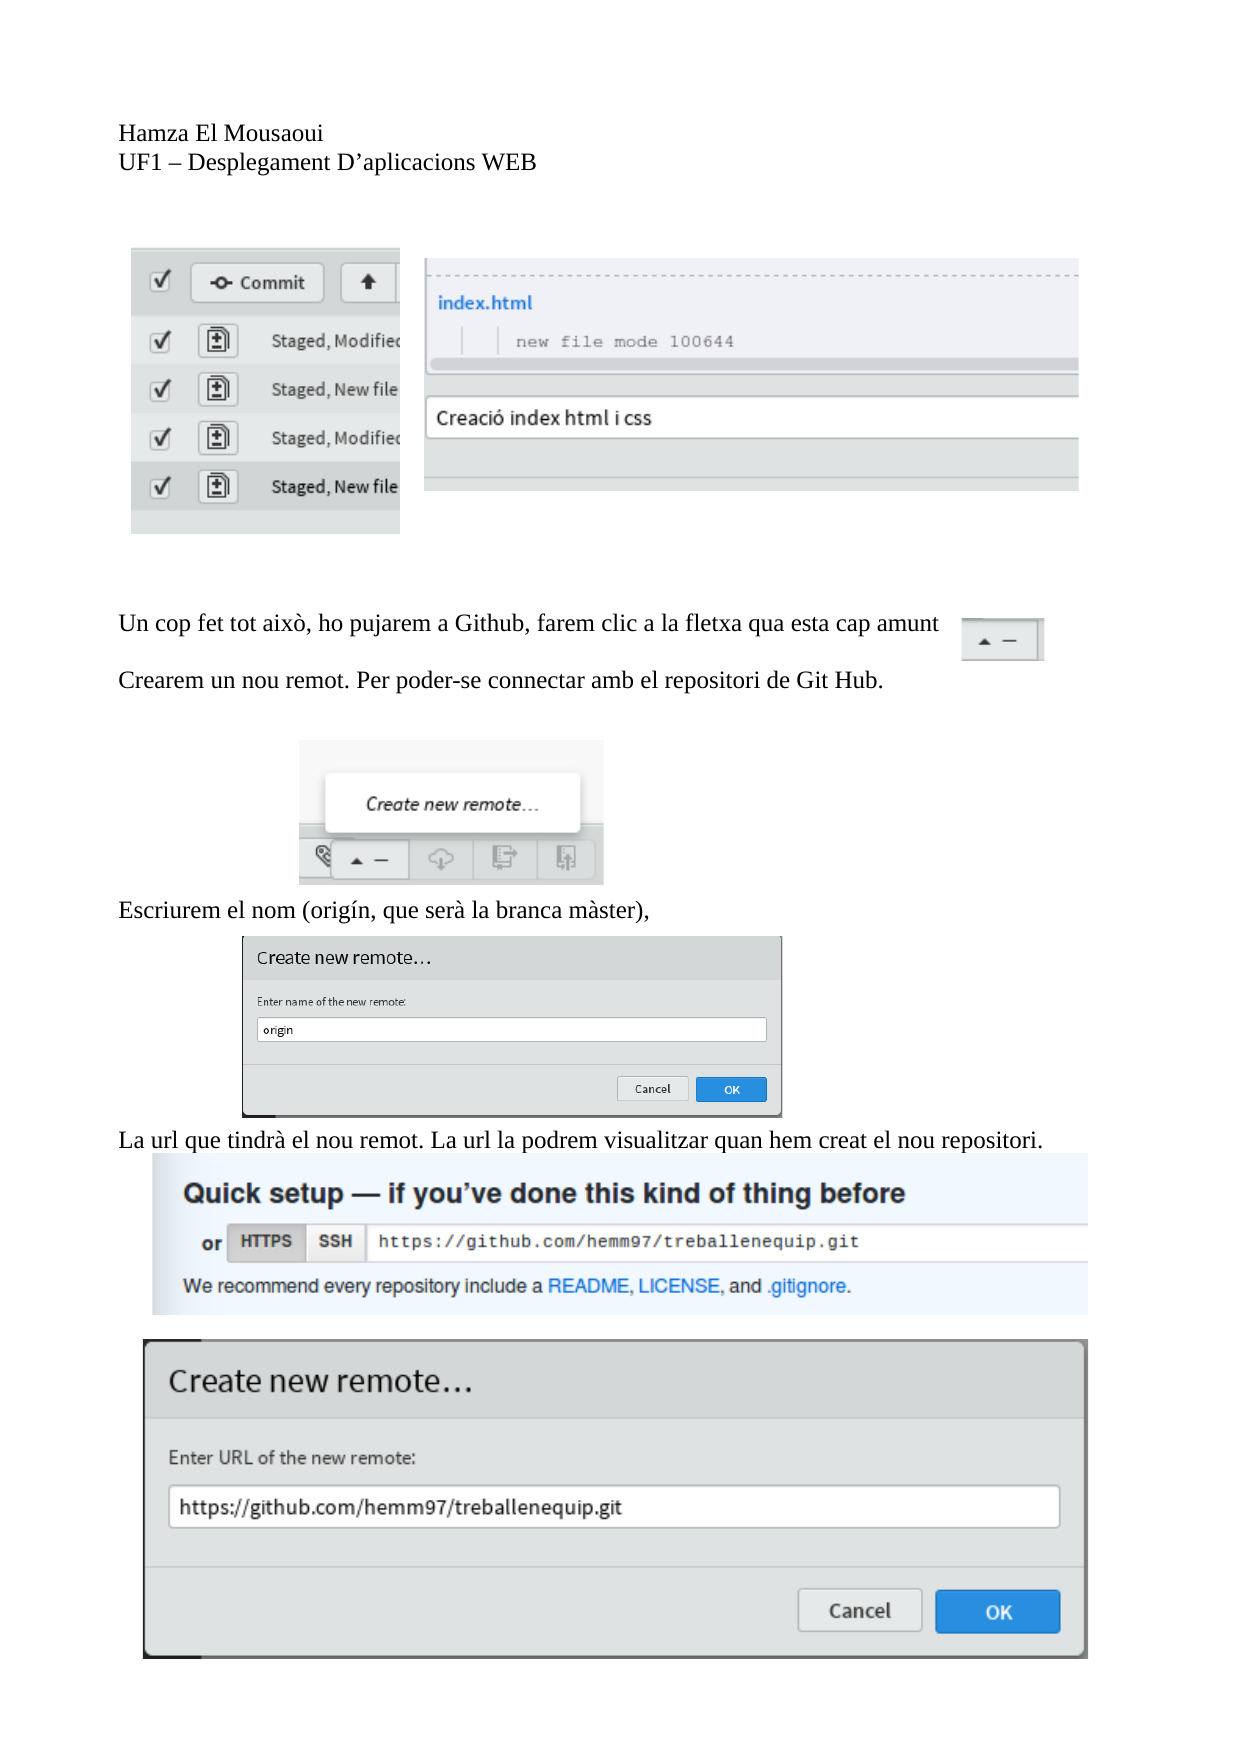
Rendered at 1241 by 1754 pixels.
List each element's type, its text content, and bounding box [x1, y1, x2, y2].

picture [299, 740, 604, 885]
picture [152, 1153, 1089, 1315]
picture [242, 936, 783, 1118]
text La url que tindrà el nou remot. La url la podrem visualitzar quan hem creat el nou repositori. [118, 1125, 1122, 1154]
picture [131, 247, 400, 534]
picture [142, 1339, 1089, 1659]
picture [961, 618, 1045, 661]
text Crearem un nou remot. Per poder-se connectar amb el repositori de Git Hub. [118, 665, 1122, 694]
picture [424, 258, 1079, 491]
text Escriurem el nom (origín, que serà la branca màster), [118, 895, 1122, 924]
text Un cop fet tot això, ho pujarem a Github, farem clic a la fletxa qua esta cap amunt [118, 608, 1122, 636]
